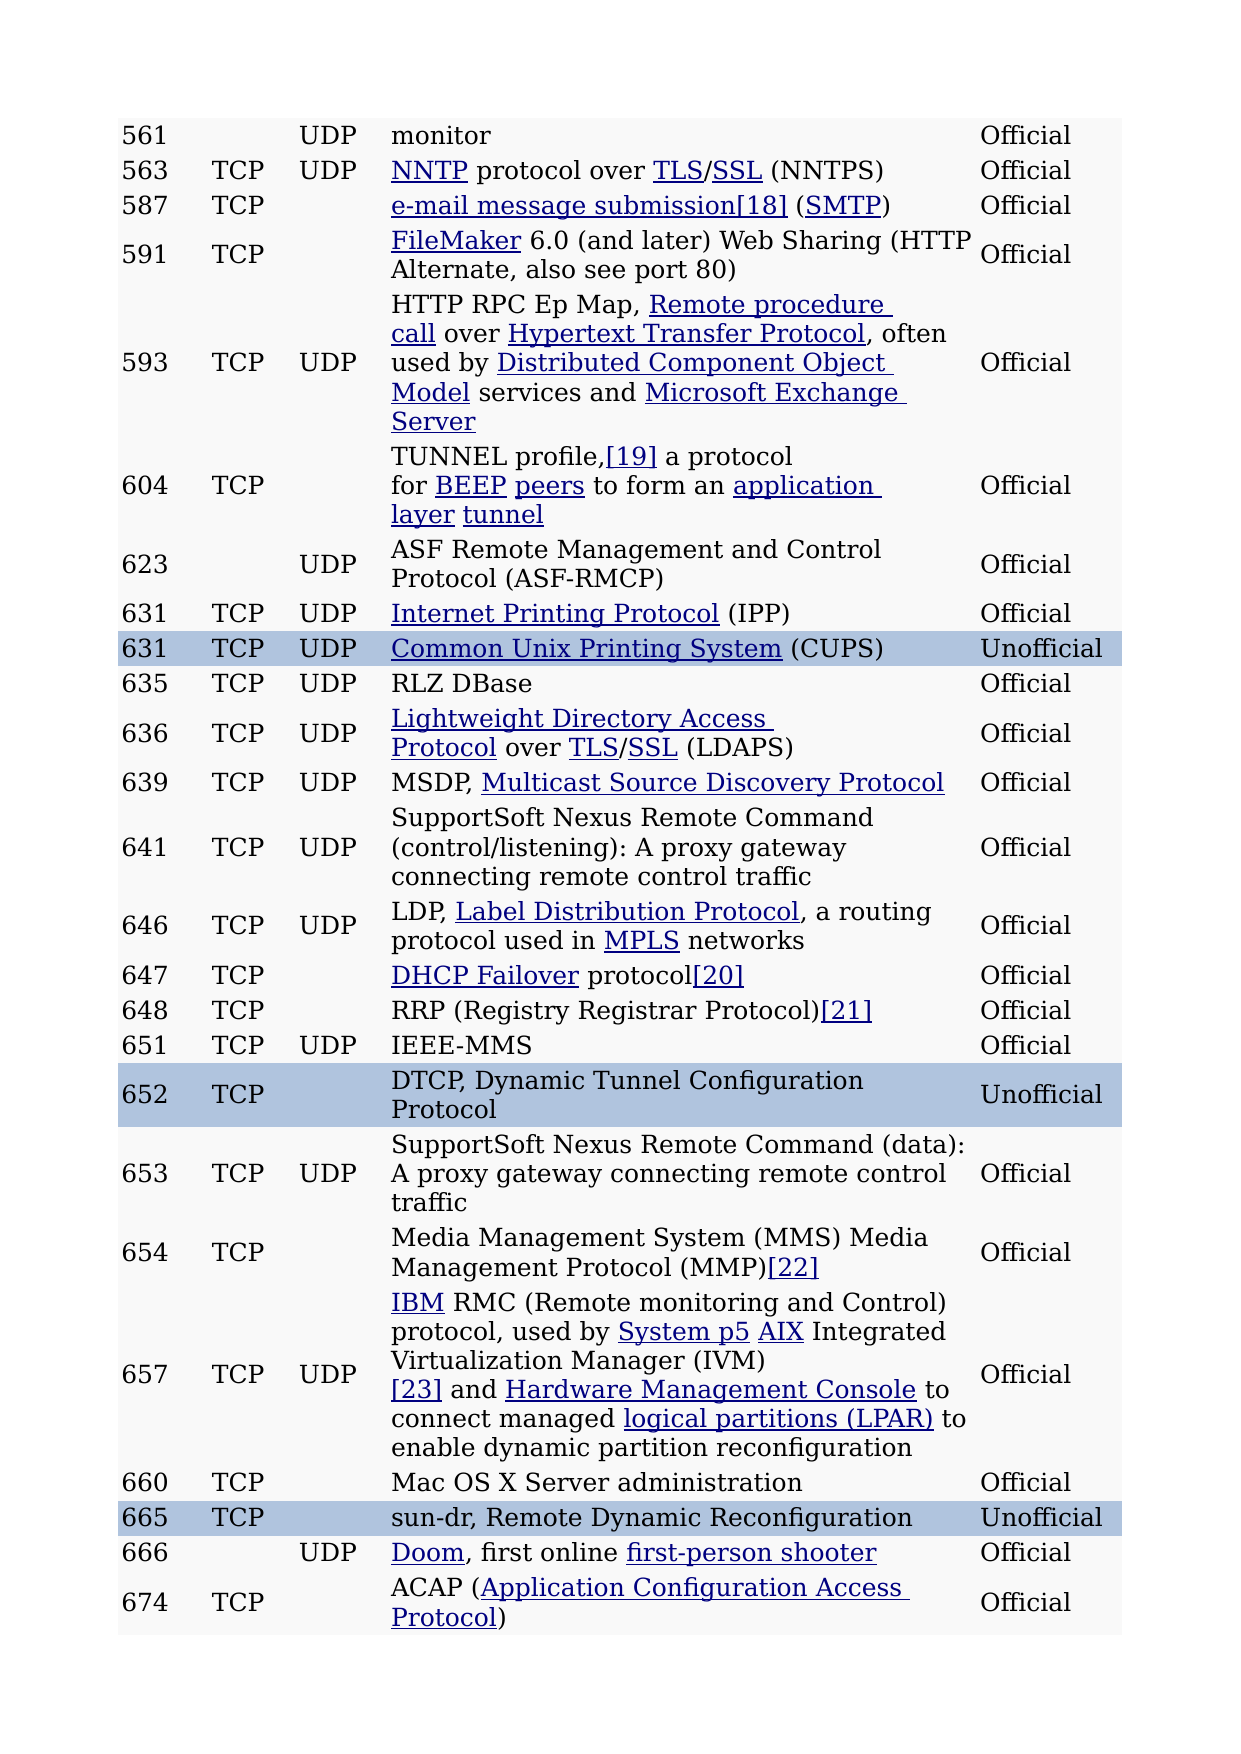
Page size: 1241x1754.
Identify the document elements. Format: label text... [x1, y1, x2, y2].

table_cell TCP [209, 894, 296, 958]
table_cell UDP [296, 631, 388, 666]
table_cell Common Unix Printing System (CUPS) [388, 631, 977, 666]
table_cell TCP [209, 1063, 296, 1127]
table_cell TCP [209, 223, 296, 287]
table_cell Unofficial [977, 1501, 1122, 1536]
table_cell Unofficial [977, 631, 1122, 666]
table_cell ACAP (Application Configuration Access Protocol) [388, 1571, 977, 1635]
table_cell HTTP RPC Ep Map, Remote procedure call over Hypertext Transfer Protocol, often used by Distributed Component Object Model services and Microsoft Exchange Server [388, 287, 977, 439]
table_cell monitor [388, 118, 977, 153]
table_cell Official [977, 287, 1122, 439]
table_cell Official [977, 1028, 1122, 1063]
table_cell Lightweight Directory Access Protocol over TLS/SSL (LDAPS) [388, 701, 977, 766]
table_cell 660 [118, 1466, 209, 1501]
table_cell UDP [296, 766, 388, 801]
table_cell Official [977, 188, 1122, 223]
table_cell UDP [296, 894, 388, 958]
table_cell TCP [209, 596, 296, 631]
table_cell 657 [118, 1285, 209, 1466]
table_cell NNTP protocol over TLS/SSL (NNTPS) [388, 153, 977, 188]
table_cell 654 [118, 1221, 209, 1285]
table_cell [296, 993, 388, 1028]
table_cell e-mail message submission[18] (SMTP) [388, 188, 977, 223]
table_cell Official [977, 596, 1122, 631]
table_cell UDP [296, 1285, 388, 1466]
table_cell [209, 532, 296, 596]
table_cell UDP [296, 666, 388, 701]
table_cell TCP [209, 1221, 296, 1285]
table_cell TUNNEL profile,[19] a protocol for BEEP peers to form an application layer tunnel [388, 439, 977, 532]
table_cell 674 [118, 1571, 209, 1635]
table_cell TCP [209, 188, 296, 223]
table_cell [296, 1501, 388, 1536]
table_cell 651 [118, 1028, 209, 1063]
table_cell 665 [118, 1501, 209, 1536]
table_cell TCP [209, 1127, 296, 1221]
table_cell RLZ DBase [388, 666, 977, 701]
table_cell Official [977, 1221, 1122, 1285]
table_cell SupportSoft Nexus Remote Command (data): A proxy gateway connecting remote control traffic [388, 1127, 977, 1221]
table_cell Official [977, 1127, 1122, 1221]
table_cell LDP, Label Distribution Protocol, a routing protocol used in MPLS networks [388, 894, 977, 958]
table_cell 652 [118, 1063, 209, 1127]
table_cell 635 [118, 666, 209, 701]
table_cell 604 [118, 439, 209, 532]
table_cell UDP [296, 1536, 388, 1571]
table_cell Official [977, 1536, 1122, 1571]
table_cell IEEE-MMS [388, 1028, 977, 1063]
table_cell TCP [209, 439, 296, 532]
table_cell Internet Printing Protocol (IPP) [388, 596, 977, 631]
table_cell 563 [118, 153, 209, 188]
table_cell 623 [118, 532, 209, 596]
table_cell FileMaker 6.0 (and later) Web Sharing (HTTP Alternate, also see port 80) [388, 223, 977, 287]
table_cell 666 [118, 1536, 209, 1571]
table_cell 631 [118, 596, 209, 631]
table_cell 591 [118, 223, 209, 287]
table_cell UDP [296, 701, 388, 766]
table_cell TCP [209, 801, 296, 894]
table_cell TCP [209, 701, 296, 766]
table_cell Official [977, 701, 1122, 766]
table_cell 648 [118, 993, 209, 1028]
table_cell Media Management System (MMS) Media Management Protocol (MMP)[22] [388, 1221, 977, 1285]
table_cell Official [977, 153, 1122, 188]
table_cell DHCP Failover protocol[20] [388, 958, 977, 993]
table_cell SupportSoft Nexus Remote Command (control/listening): A proxy gateway connecting remote control traffic [388, 801, 977, 894]
table_cell UDP [296, 532, 388, 596]
table_cell Official [977, 532, 1122, 596]
table_cell TCP [209, 153, 296, 188]
table_cell [296, 223, 388, 287]
table_cell Official [977, 1571, 1122, 1635]
table_cell 593 [118, 287, 209, 439]
table_cell UDP [296, 596, 388, 631]
table_cell TCP [209, 993, 296, 1028]
table_cell RRP (Registry Registrar Protocol)[21] [388, 993, 977, 1028]
table_cell Official [977, 894, 1122, 958]
table_cell [296, 1466, 388, 1501]
table_cell DTCP, Dynamic Tunnel Configuration Protocol [388, 1063, 977, 1127]
table_cell TCP [209, 1466, 296, 1501]
table_cell 639 [118, 766, 209, 801]
table_cell Official [977, 1285, 1122, 1466]
table_cell 587 [118, 188, 209, 223]
table_cell UDP [296, 1127, 388, 1221]
table_cell [296, 1063, 388, 1127]
table_cell UDP [296, 801, 388, 894]
table_cell MSDP, Multicast Source Discovery Protocol [388, 766, 977, 801]
table_cell [296, 188, 388, 223]
table_cell UDP [296, 1028, 388, 1063]
table_cell Official [977, 1466, 1122, 1501]
table_cell Official [977, 801, 1122, 894]
table_cell Official [977, 958, 1122, 993]
table_cell 641 [118, 801, 209, 894]
table_cell TCP [209, 666, 296, 701]
table_cell TCP [209, 766, 296, 801]
table_cell TCP [209, 1571, 296, 1635]
table_cell 561 [118, 118, 209, 153]
table_cell UDP [296, 118, 388, 153]
table_cell TCP [209, 1028, 296, 1063]
table_cell Official [977, 766, 1122, 801]
table_cell IBM RMC (Remote monitoring and Control) protocol, used by System p5 AIX Integrated Virtualization Manager (IVM)[23] and Hardware Management Console to connect managed logical partitions (LPAR) to enable dynamic partition reconfiguration [388, 1285, 977, 1466]
table_cell TCP [209, 1501, 296, 1536]
table_cell [296, 1571, 388, 1635]
table_cell 636 [118, 701, 209, 766]
table_cell UDP [296, 153, 388, 188]
table_cell [209, 118, 296, 153]
table_cell 631 [118, 631, 209, 666]
table_cell ASF Remote Management and Control Protocol (ASF-RMCP) [388, 532, 977, 596]
table_cell Official [977, 666, 1122, 701]
table_cell [296, 439, 388, 532]
table_cell UDP [296, 287, 388, 439]
table_cell TCP [209, 958, 296, 993]
table_cell TCP [209, 287, 296, 439]
table_cell [209, 1536, 296, 1571]
table_cell Doom, first online first-person shooter [388, 1536, 977, 1571]
table_cell Official [977, 223, 1122, 287]
table_cell 653 [118, 1127, 209, 1221]
table_cell Official [977, 439, 1122, 532]
table_cell Official [977, 993, 1122, 1028]
table_cell 647 [118, 958, 209, 993]
table_cell sun-dr, Remote Dynamic Reconfiguration [388, 1501, 977, 1536]
table_cell TCP [209, 1285, 296, 1466]
table_cell TCP [209, 631, 296, 666]
table_cell [296, 958, 388, 993]
table_cell Official [977, 118, 1122, 153]
table_cell Unofficial [977, 1063, 1122, 1127]
table_cell 646 [118, 894, 209, 958]
table_cell [296, 1221, 388, 1285]
table_cell Mac OS X Server administration [388, 1466, 977, 1501]
